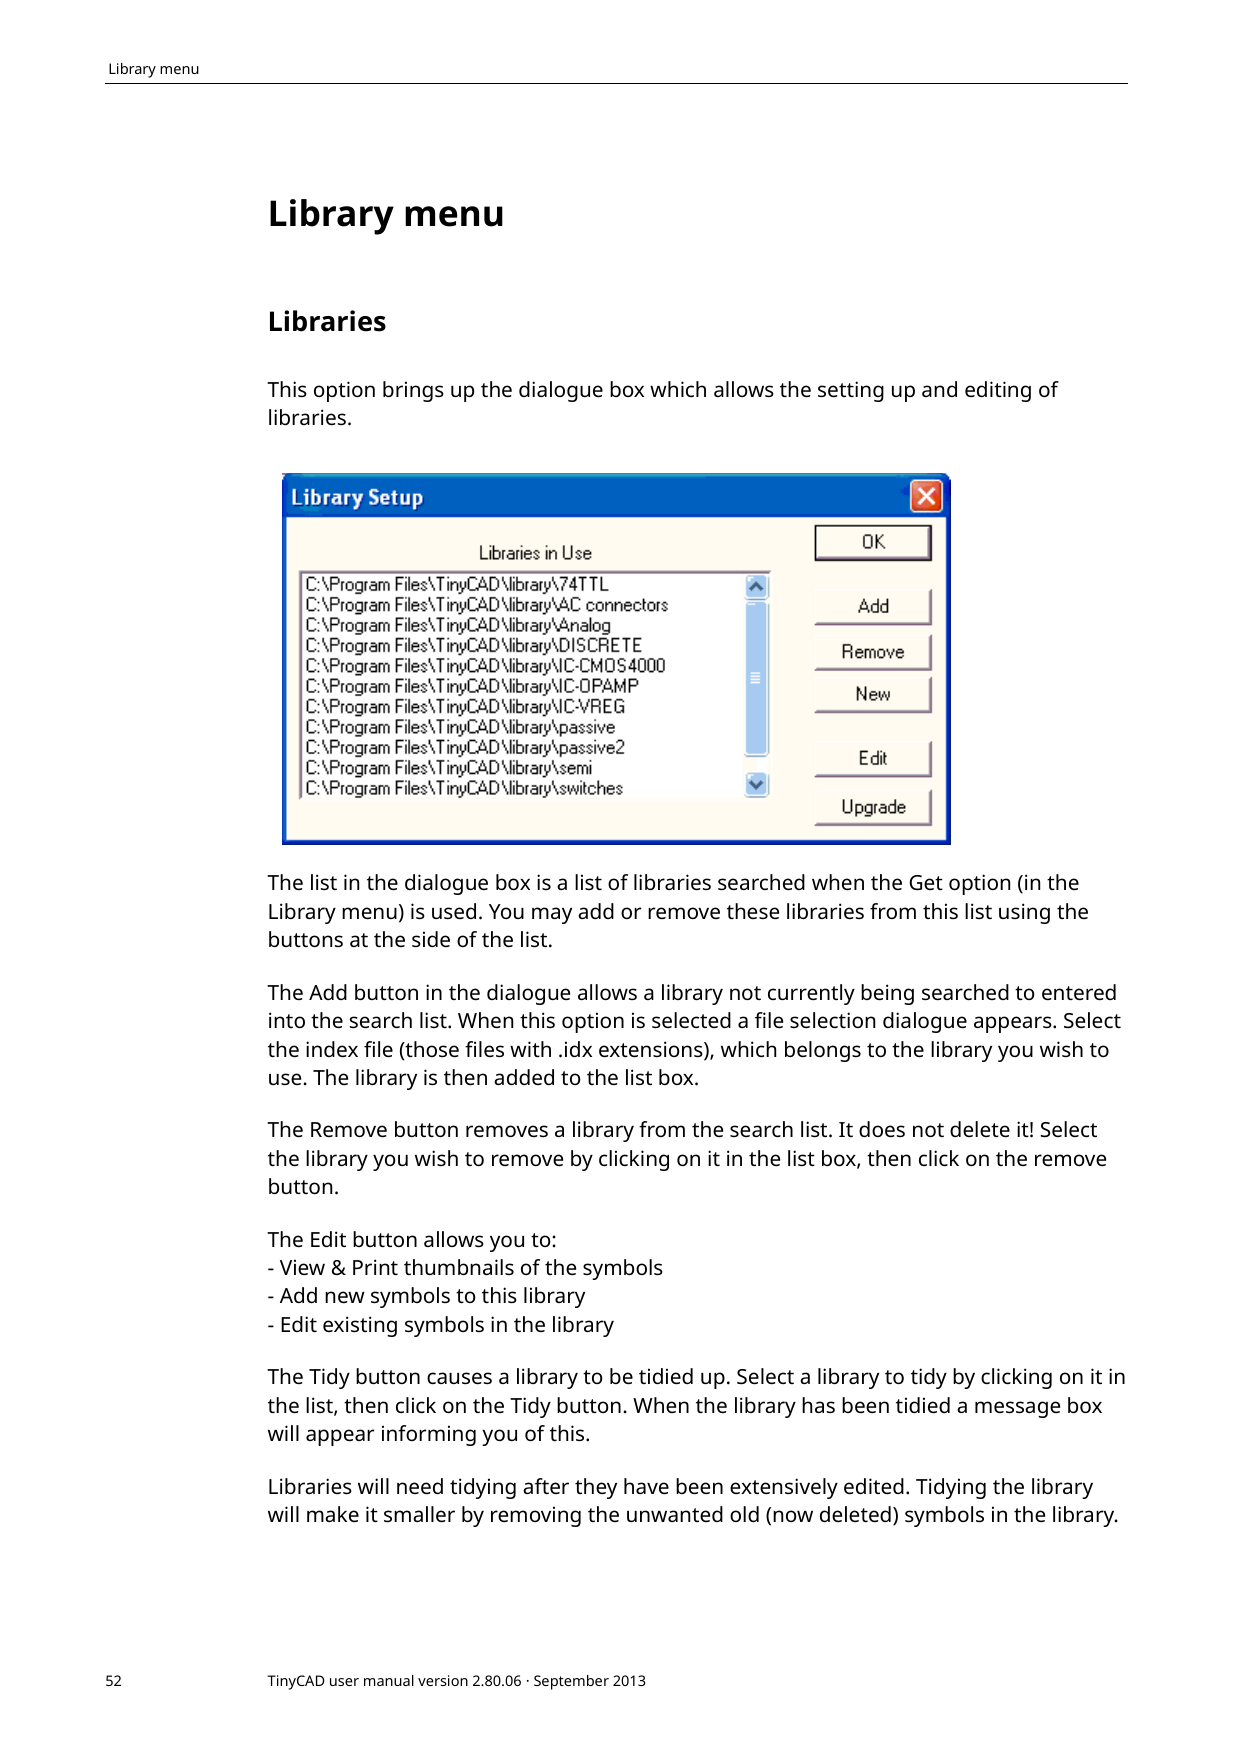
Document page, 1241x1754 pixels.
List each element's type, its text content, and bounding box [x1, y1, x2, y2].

text This option brings up the dialogue box which allows the setting up and editing of libraries. [267, 375, 1128, 432]
text The Edit button allows you to: - View & Print thumbnails of the symbols - Add new symbols to this library - Edit existing symbols in the library [267, 1225, 1128, 1338]
text The Add button in the dialogue allows a library not currently being searched to entered into the search list. When this option is selected a file selection dialogue appears. Select the index file (those files with .idx extensions), which belongs to the library you wish to use. The library is then added to the list box. [267, 978, 1128, 1092]
text The list in the dialogue box is a list of libraries searched when the Get option (in the Library menu) is used. You may add or remove these libraries from this list using the buttons at the side of the list. [267, 456, 1128, 954]
subtitle Library menu [267, 189, 1128, 237]
text Libraries will need tidying after they have been extensively edited. Tidying the library will make it smaller by removing the unwanted old (now deleted) symbols in the library. [267, 1472, 1128, 1529]
text The Remove button removes a library from the search list. It does not delete it! Select the library you wish to remove by clicking on it in the list box, then click on the remove button. [267, 1116, 1128, 1201]
picture [282, 473, 951, 845]
subtitle Libraries [267, 302, 1128, 339]
text The Tidy button causes a library to be tidied up. Select a library to tidy by clicking on it in the list, then click on the Tidy button. When the library has been tidied a message box will appear informing you of this. [267, 1362, 1128, 1448]
